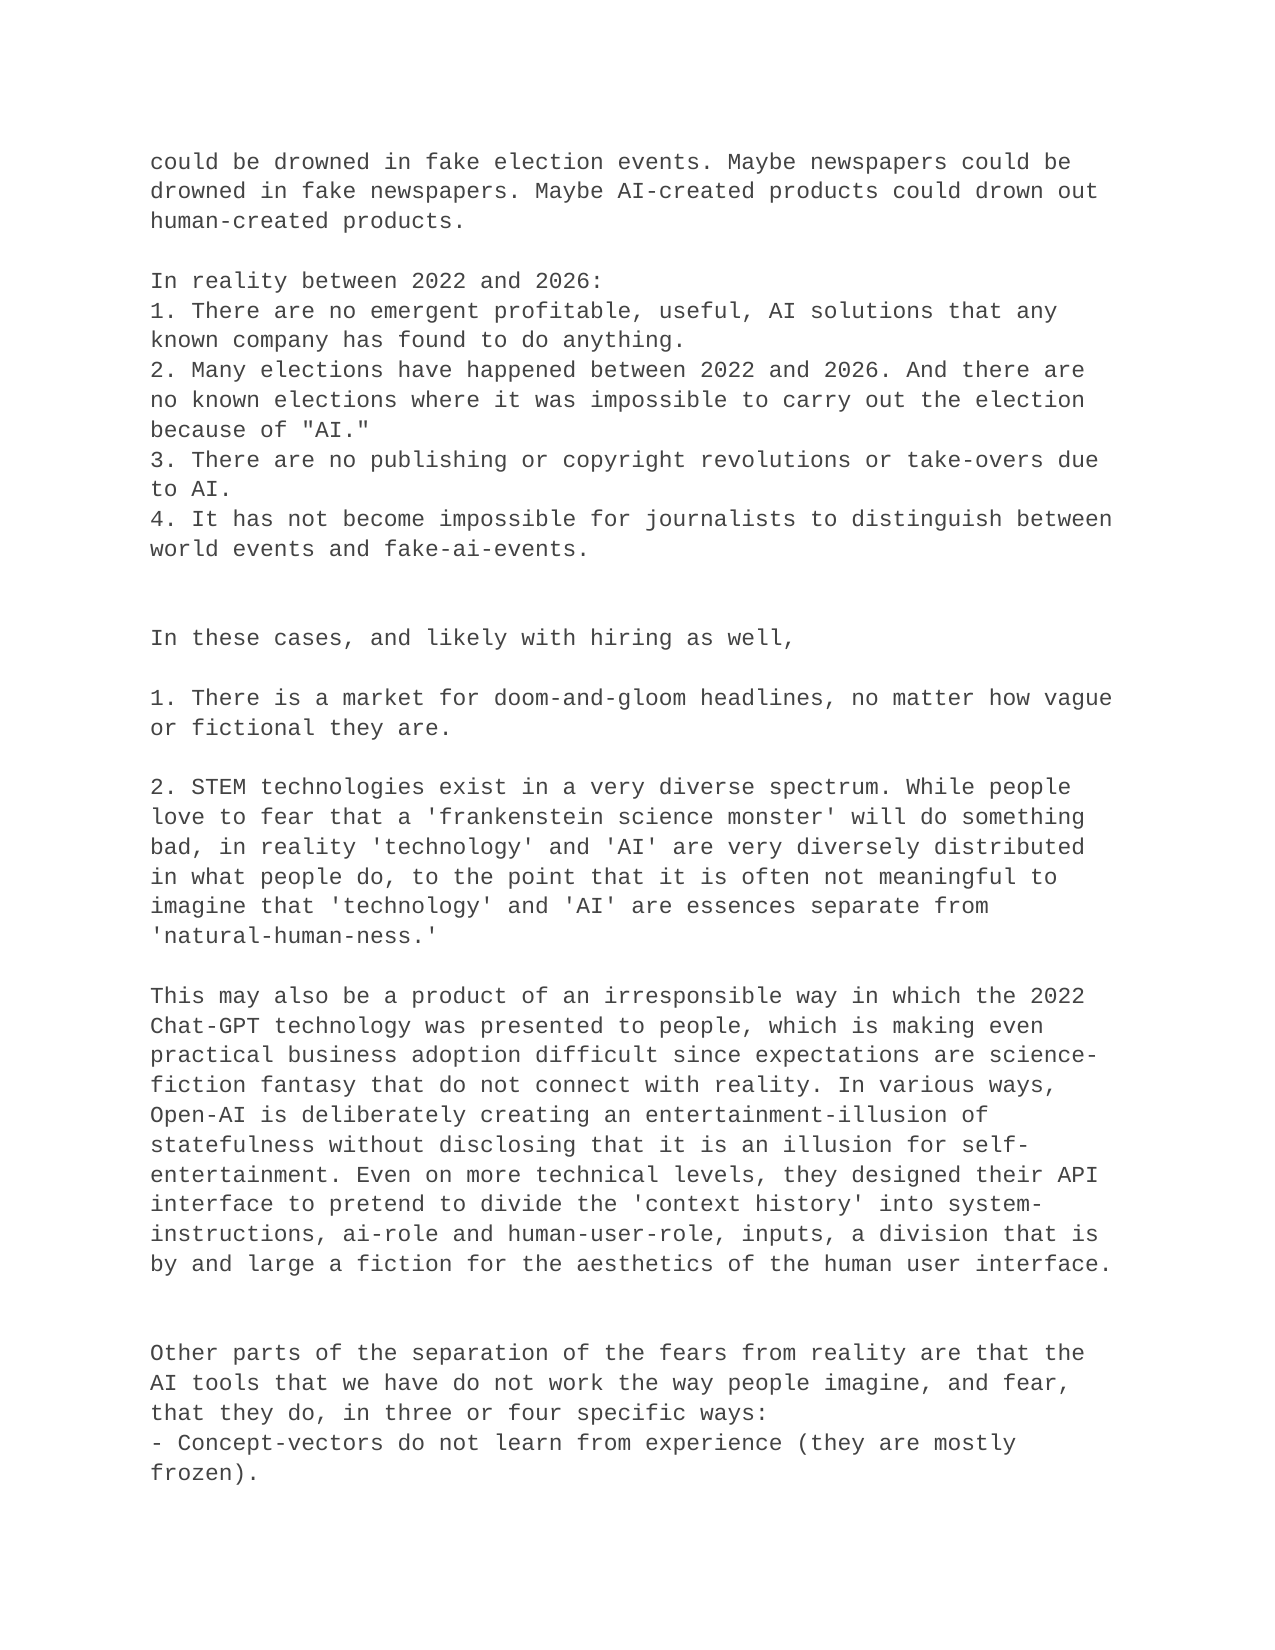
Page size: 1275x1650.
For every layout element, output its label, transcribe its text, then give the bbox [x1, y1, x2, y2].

text 3. There are no publishing or copyright revolutions or take-overs due to AI. [150, 448, 1125, 504]
text 1. There are no emergent profitable, useful, AI solutions that any known company has found to do anything. [150, 299, 1125, 355]
text 2. Many elections have happened between 2022 and 2026. And there are no known elections where it was impossible to carry out the election because of "AI." [150, 358, 1125, 444]
text could be drowned in fake election events. Maybe newspapers could be drowned in fake newspapers. Maybe AI-created products could drown out human-created products. [150, 150, 1125, 236]
text This may also be a product of an irresponsible way in which the 2022 Chat-GPT technology was presented to people, which is making even practical business adoption difficult since expectations are science-fiction fantasy that do not connect with reality. In various ways, Open-AI is deliberately creating an entertainment-illusion of statefulness without disclosing that it is an illusion for self-entertainment. Even on more technical levels, they designed their API interface to pretend to divide the 'context history' into system-instructions, ai-role and human-user-role, inputs, a division that is by and large a fiction for the aesthetics of the human user interface. [150, 984, 1125, 1278]
text 1. There is a market for doom-and-gloom headlines, no matter how vague or fictional they are. [150, 686, 1125, 742]
text 2. STEM technologies exist in a very diverse spectrum. While people love to fear that a 'frankenstein science monster' will do something bad, in reality 'technology' and 'AI' are very diversely distributed in what people do, to the point that it is often not meaningful to imagine that 'technology' and 'AI' are essences separate from 'natural-human-ness.' [150, 776, 1125, 951]
text Other parts of the separation of the fears from reality are that the AI tools that we have do not work the way people imagine, and fear, that they do, in three or four specific ways: [150, 1342, 1125, 1427]
text In reality between 2022 and 2026: [150, 269, 1125, 295]
text In these cases, and likely with hiring as well, [150, 627, 1125, 653]
text - Concept-vectors do not learn from experience (they are mostly frozen). [150, 1431, 1125, 1487]
text 4. It has not become impossible for journalists to distinguish between world events and fake-ai-events. [150, 507, 1125, 563]
